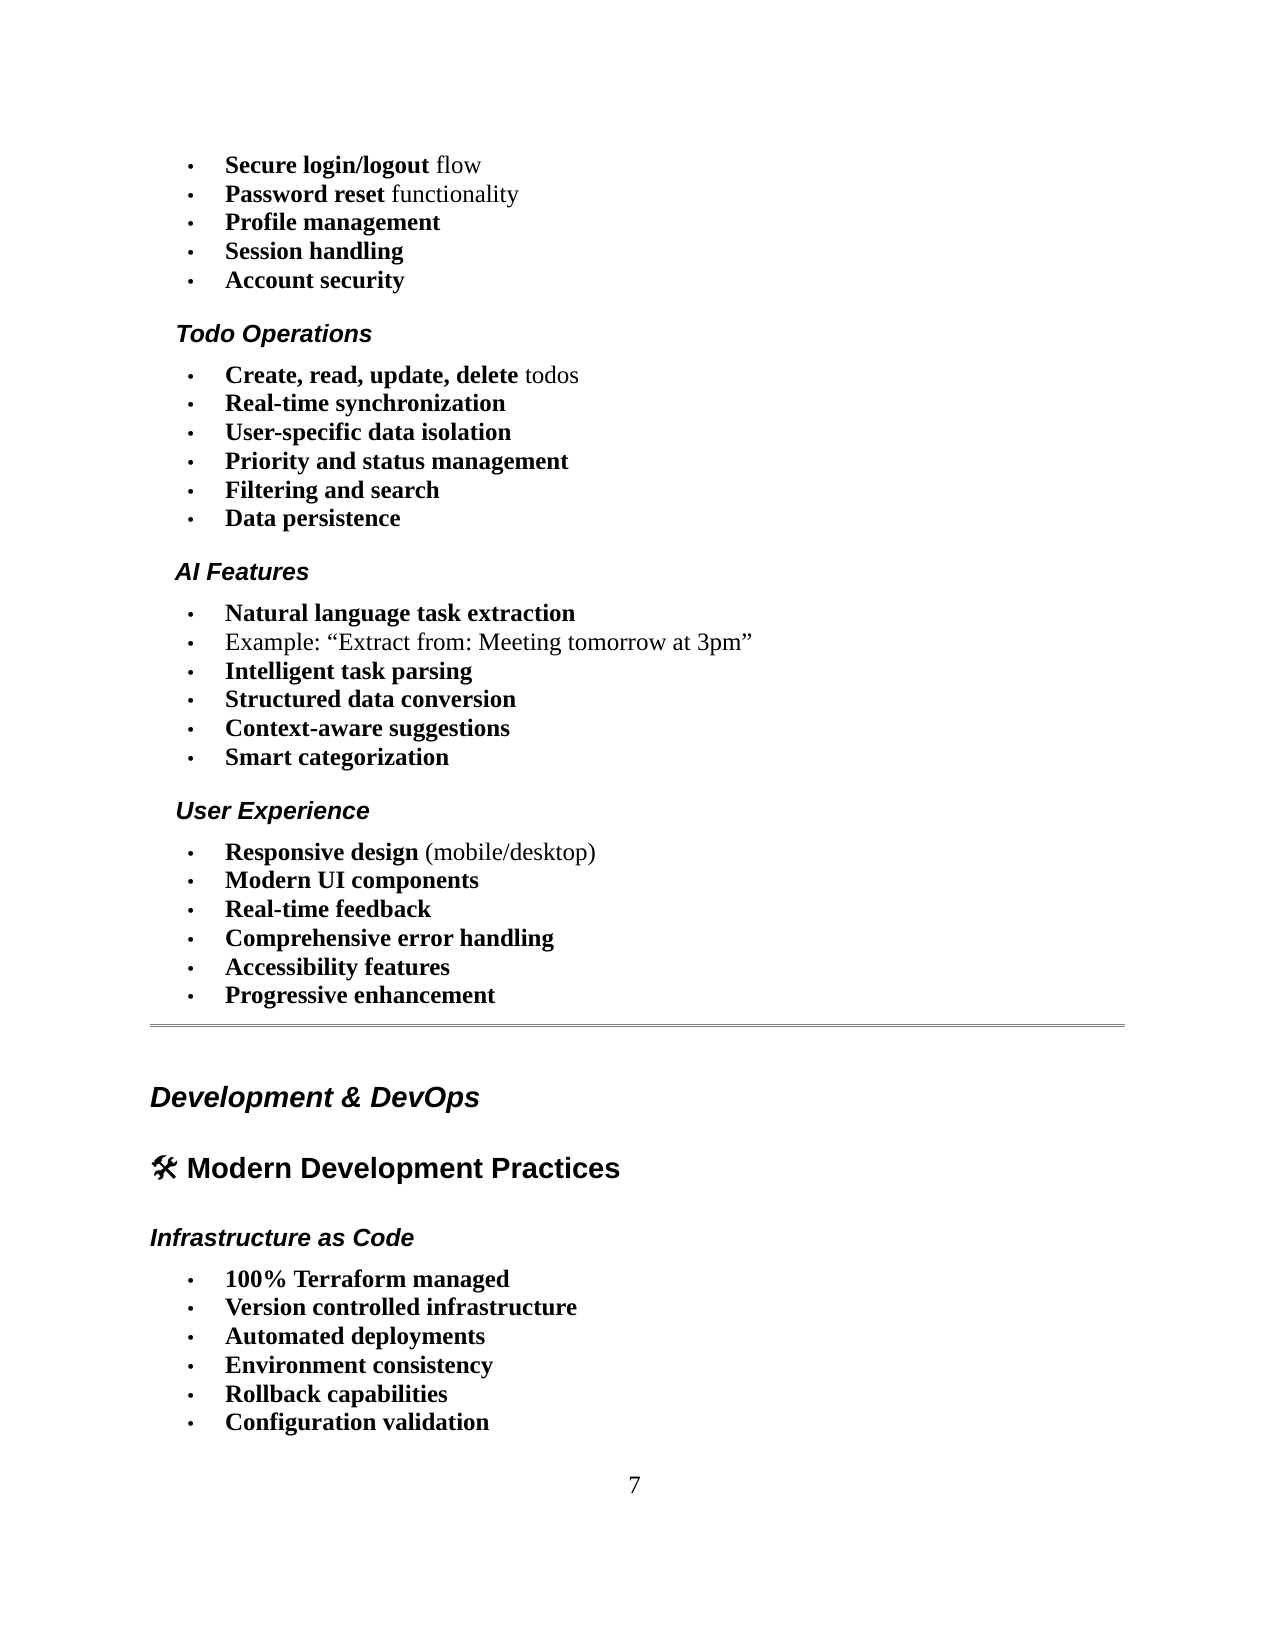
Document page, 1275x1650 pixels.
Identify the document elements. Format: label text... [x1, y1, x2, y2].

list Environment consistency [187, 1350, 1125, 1379]
list Session handling [187, 236, 1125, 265]
subtitle 🛠️ Modern Development Practices [150, 1152, 1125, 1185]
list Responsive design (mobile/desktop) [187, 837, 1125, 866]
list Smart categorization [187, 742, 1125, 771]
list Real-time feedback [187, 894, 1125, 923]
list Profile management [187, 207, 1125, 236]
list Progressive enhancement [187, 981, 1125, 1009]
list Structured data conversion [187, 684, 1125, 713]
subtitle Infrastructure as Code [150, 1223, 1125, 1251]
subtitle 💫 User Experience [150, 796, 1125, 824]
list Secure login/logout flow [187, 150, 1125, 179]
list Password reset functionality [187, 179, 1125, 207]
list 100% Terraform managed [187, 1264, 1125, 1292]
list Rollback capabilities [187, 1379, 1125, 1407]
list Automated deployments [187, 1321, 1125, 1350]
list Comprehensive error handling [187, 923, 1125, 952]
list Filtering and search [187, 475, 1125, 503]
list Example: “Extract from: Meeting tomorrow at 3pm” [187, 627, 1125, 656]
list Natural language task extraction [187, 598, 1125, 627]
list Priority and status management [187, 446, 1125, 475]
subtitle 📝 Todo Operations [150, 319, 1125, 347]
subtitle Development & DevOps [150, 1081, 1125, 1114]
list Modern UI components [187, 866, 1125, 894]
list Create, read, update, delete todos [187, 360, 1125, 388]
list Context-aware suggestions [187, 713, 1125, 742]
list Accessibility features [187, 952, 1125, 981]
subtitle 🤖 AI Features [150, 557, 1125, 586]
list Real-time synchronization [187, 388, 1125, 417]
list Account security [187, 265, 1125, 294]
list Configuration validation [187, 1407, 1125, 1436]
list Version controlled infrastructure [187, 1292, 1125, 1321]
list Data persistence [187, 503, 1125, 532]
list Intelligent task parsing [187, 656, 1125, 684]
list User-specific data isolation [187, 417, 1125, 446]
